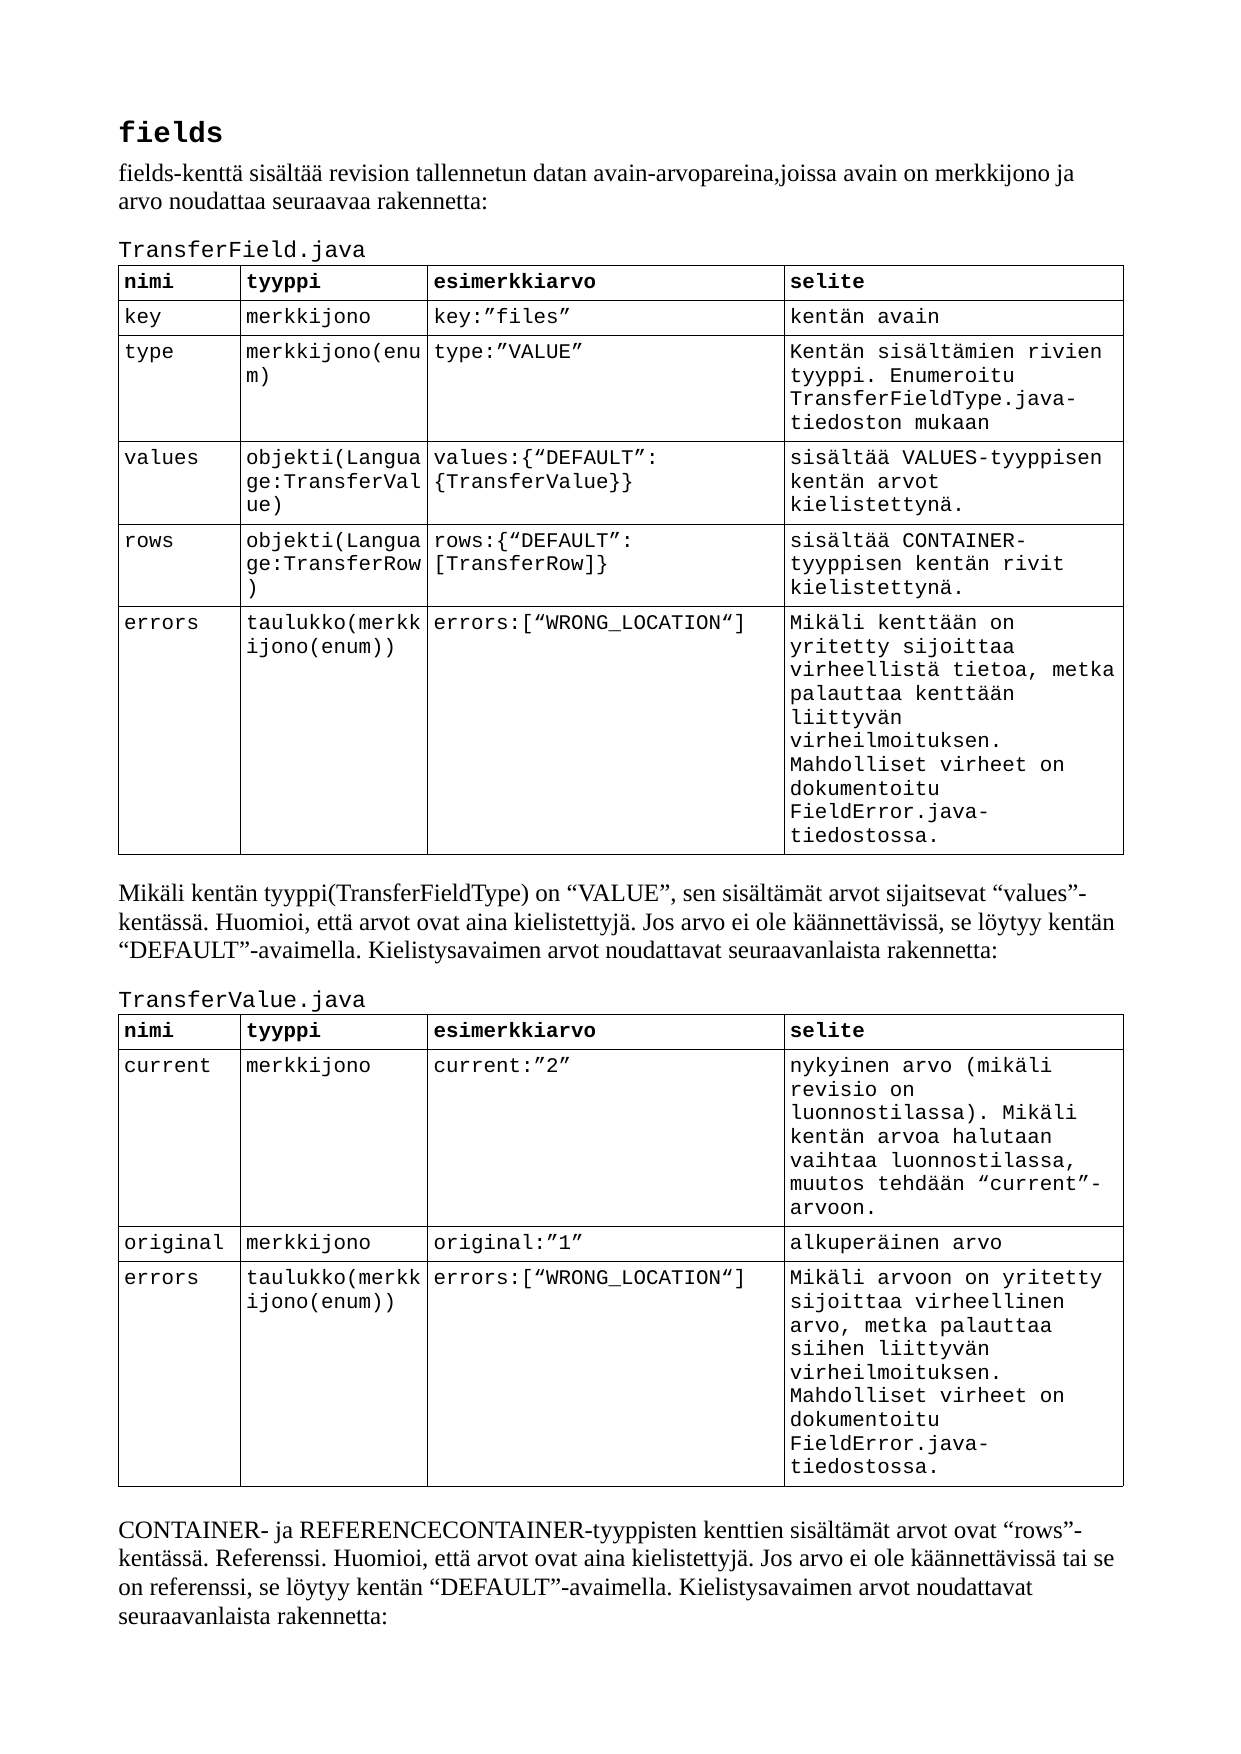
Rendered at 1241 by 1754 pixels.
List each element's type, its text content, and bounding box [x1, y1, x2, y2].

table_header nimi [119, 1015, 240, 1049]
text TransferField.java [118, 239, 1122, 265]
table_cell Mikäli arvoon on yritetty sijoittaa virheellinen arvo, metka palauttaa siihen liittyvän virheilmoituksen. Mahdolliset virheet on dokumentoitu FieldError.java-tiedostossa. [785, 1262, 1123, 1486]
table_cell current [119, 1050, 240, 1226]
text fields-kenttä sisältää revision tallennetun datan avain-arvopareina,joissa avain on merkkijono ja arvo noudattaa seuraavaa rakennetta: [118, 158, 1122, 215]
table_cell current:”2” [428, 1050, 784, 1226]
text Mikäli kentän tyyppi(TransferFieldType) on “VALUE”, sen sisältämät arvot sijaitsevat “values”-kentässä. Huomioi, että arvot ovat aina kielistettyjä. Jos arvo ei ole käännettävissä, se löytyy kentän “DEFAULT”-avaimella. Kielistysavaimen arvot noudattavat seuraavanlaista rakennetta: [118, 878, 1122, 964]
table_cell Kentän sisältämien rivien tyyppi. Enumeroitu TransferFieldType.java-tiedoston mukaan [785, 336, 1123, 441]
table_header nimi [119, 266, 240, 300]
table_cell kentän avain [785, 301, 1123, 335]
table_cell errors:[“WRONG_LOCATION“] [428, 1262, 784, 1486]
table_header esimerkkiarvo [428, 1015, 784, 1049]
table_cell rows [119, 525, 240, 606]
text TransferValue.java [118, 988, 1122, 1014]
table_cell alkuperäinen arvo [785, 1227, 1123, 1261]
table_cell nykyinen arvo (mikäli revisio on luonnostilassa). Mikäli kentän arvoa halutaan vaihtaa luonnostilassa, muutos tehdään “current”-arvoon. [785, 1050, 1123, 1226]
table_cell values:{“DEFAULT”:{TransferValue}} [428, 442, 784, 524]
table_cell Mikäli kenttään on yritetty sijoittaa virheellistä tietoa, metka palauttaa kenttään liittyvän virheilmoituksen. Mahdolliset virheet on dokumentoitu FieldError.java-tiedostossa. [785, 607, 1123, 854]
table_cell objekti(Language:TransferRow) [241, 525, 427, 606]
table_header selite [785, 1015, 1123, 1049]
table_cell type:”VALUE” [428, 336, 784, 441]
table_cell values [119, 442, 240, 524]
table_cell sisältää VALUES-tyyppisen kentän arvot kielistettynä. [785, 442, 1123, 524]
table_cell merkkijono [241, 1227, 427, 1261]
table_cell merkkijono [241, 1050, 427, 1226]
table_header tyyppi [241, 1015, 427, 1049]
table_cell merkkijono [241, 301, 427, 335]
text fields [118, 118, 1122, 151]
table_cell type [119, 336, 240, 441]
table_cell original [119, 1227, 240, 1261]
table_cell rows:{“DEFAULT”:[TransferRow]} [428, 525, 784, 606]
table_cell merkkijono(enum) [241, 336, 427, 441]
table_header esimerkkiarvo [428, 266, 784, 300]
text CONTAINER- ja REFERENCECONTAINER-tyyppisten kenttien sisältämät arvot ovat “rows”-kentässä. Referenssi. Huomioi, että arvot ovat aina kielistettyjä. Jos arvo ei ole käännettävissä tai se on referenssi, se löytyy kentän “DEFAULT”-avaimella. Kielistysavaimen arvot noudattavat seuraavanlaista rakennetta: [118, 1515, 1122, 1630]
table_cell errors:[“WRONG_LOCATION“] [428, 607, 784, 854]
table_cell key:”files” [428, 301, 784, 335]
table_cell objekti(Language:TransferValue) [241, 442, 427, 524]
table_cell errors [119, 607, 240, 854]
table_cell taulukko(merkkijono(enum)) [241, 607, 427, 854]
table_cell original:”1” [428, 1227, 784, 1261]
table_cell sisältää CONTAINER-tyyppisen kentän rivit kielistettynä. [785, 525, 1123, 606]
table_header tyyppi [241, 266, 427, 300]
table_cell taulukko(merkkijono(enum)) [241, 1262, 427, 1486]
table_cell key [119, 301, 240, 335]
table_cell errors [119, 1262, 240, 1486]
table_header selite [785, 266, 1123, 300]
